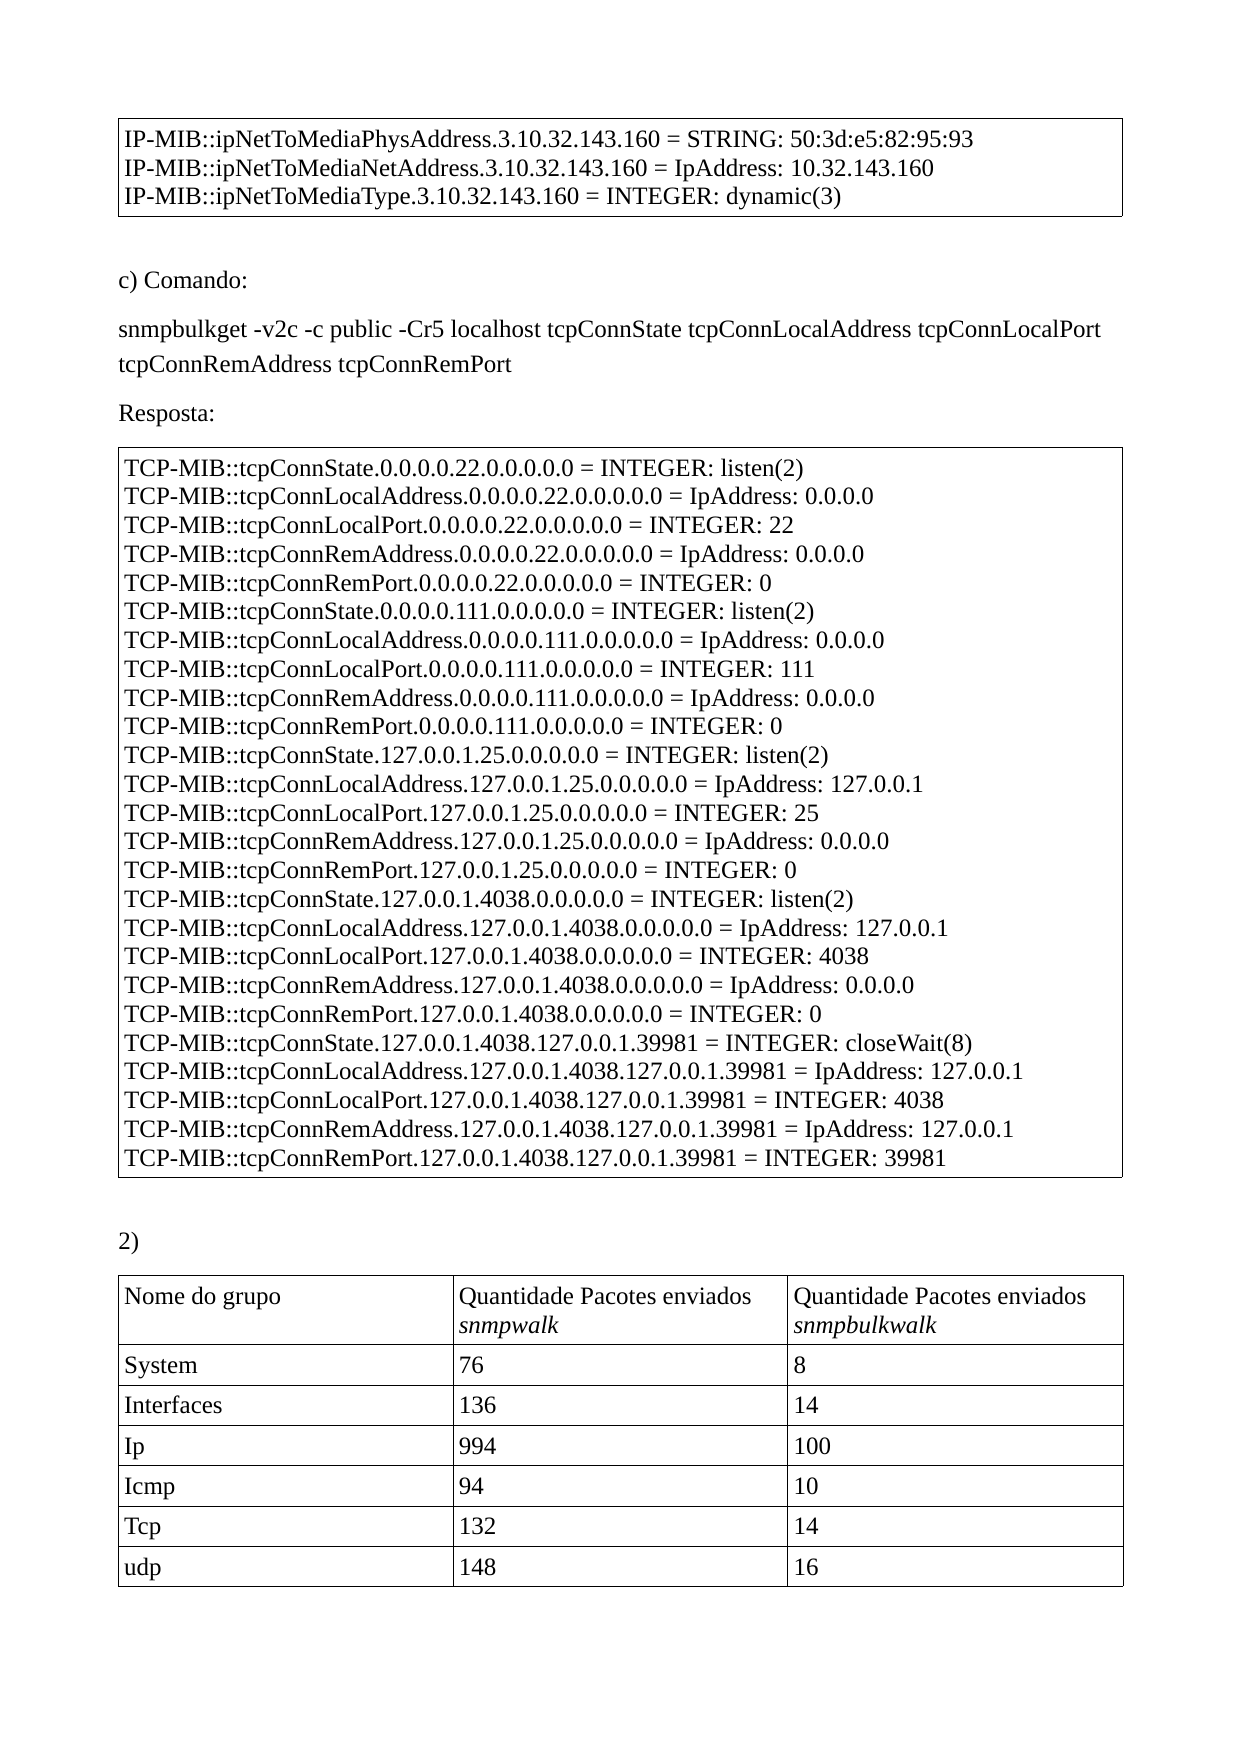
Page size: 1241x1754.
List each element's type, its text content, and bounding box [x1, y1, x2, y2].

table_cell 94 [454, 1466, 787, 1506]
table_cell 148 [454, 1547, 787, 1586]
table_cell 136 [454, 1386, 787, 1425]
table_cell System [119, 1345, 453, 1385]
table_cell 8 [788, 1345, 1123, 1385]
table_cell 994 [454, 1426, 787, 1465]
table_cell 14 [788, 1507, 1123, 1546]
text 2) [118, 1226, 1122, 1255]
table_cell 10 [788, 1466, 1123, 1506]
text snmpbulkget -v2c -c public -Cr5 localhost tcpConnState tcpConnLocalAddress tcpConnLocalPort tcpConnRemAddress tcpConnRemPort [118, 314, 1122, 377]
table_cell udp [119, 1547, 453, 1586]
table_cell Icmp [119, 1466, 453, 1506]
table_cell 100 [788, 1426, 1123, 1465]
table_header Quantidade Pacotes enviados snmpwalk [454, 1276, 787, 1344]
table_header Nome do grupo [119, 1276, 453, 1344]
text Resposta: [118, 398, 1122, 426]
text c) Comando: [118, 265, 1122, 294]
table_cell Ip [119, 1426, 453, 1465]
table_cell Interfaces [119, 1386, 453, 1425]
table_cell Tcp [119, 1507, 453, 1546]
table_cell 132 [454, 1507, 787, 1546]
table_cell 76 [454, 1345, 787, 1385]
table_header IP-MIB::ipNetToMediaPhysAddress.3.10.32.143.160 = STRING: 50:3d:e5:82:95:93 IP-MIB::ipNetToMediaNetAddress.3.10.32.143.160 = IpAddress: 10.32.143.160 IP-MIB::ipNetToMediaType.3.10.32.143.160 = INTEGER: dynamic(3) [119, 119, 1122, 216]
table_header Quantidade Pacotes enviados snmpbulkwalk [788, 1276, 1123, 1344]
table_cell 14 [788, 1386, 1123, 1425]
table_header TCP-MIB::tcpConnState.0.0.0.0.22.0.0.0.0.0 = INTEGER: listen(2) TCP-MIB::tcpConnLocalAddress.0.0.0.0.22.0.0.0.0.0 = IpAddress: 0.0.0.0 TCP-MIB::tcpConnLocalPort.0.0.0.0.22.0.0.0.0.0 = INTEGER: 22 TCP-MIB::tcpConnRemAddress.0.0.0.0.22.0.0.0.0.0 = IpAddress: 0.0.0.0 TCP-MIB::tcpConnRemPort.0.0.0.0.22.0.0.0.0.0 = INTEGER: 0 TCP-MIB::tcpConnState.0.0.0.0.111.0.0.0.0.0 = INTEGER: listen(2) TCP-MIB::tcpConnLocalAddress.0.0.0.0.111.0.0.0.0.0 = IpAddress: 0.0.0.0 TCP-MIB::tcpConnLocalPort.0.0.0.0.111.0.0.0.0.0 = INTEGER: 111 TCP-MIB::tcpConnRemAddress.0.0.0.0.111.0.0.0.0.0 = IpAddress: 0.0.0.0 TCP-MIB::tcpConnRemPort.0.0.0.0.111.0.0.0.0.0 = INTEGER: 0 TCP-MIB::tcpConnState.127.0.0.1.25.0.0.0.0.0 = INTEGER: listen(2) TCP-MIB::tcpConnLocalAddress.127.0.0.1.25.0.0.0.0.0 = IpAddress: 127.0.0.1 TCP-MIB::tcpConnLocalPort.127.0.0.1.25.0.0.0.0.0 = INTEGER: 25 TCP-MIB::tcpConnRemAddress.127.0.0.1.25.0.0.0.0.0 = IpAddress: 0.0.0.0 TCP-MIB::tcpConnRemPort.127.0.0.1.25.0.0.0.0.0 = INTEGER: 0 TCP-MIB::tcpConnState.127.0.0.1.4038.0.0.0.0.0 = INTEGER: listen(2) TCP-MIB::tcpConnLocalAddress.127.0.0.1.4038.0.0.0.0.0 = IpAddress: 127.0.0.1 TCP-MIB::tcpConnLocalPort.127.0.0.1.4038.0.0.0.0.0 = INTEGER: 4038 TCP-MIB::tcpConnRemAddress.127.0.0.1.4038.0.0.0.0.0 = IpAddress: 0.0.0.0 TCP-MIB::tcpConnRemPort.127.0.0.1.4038.0.0.0.0.0 = INTEGER: 0 TCP-MIB::tcpConnState.127.0.0.1.4038.127.0.0.1.39981 = INTEGER: closeWait(8) TCP-MIB::tcpConnLocalAddress.127.0.0.1.4038.127.0.0.1.39981 = IpAddress: 127.0.0.1 TCP-MIB::tcpConnLocalPort.127.0.0.1.4038.127.0.0.1.39981 = INTEGER: 4038 TCP-MIB::tcpConnRemAddress.127.0.0.1.4038.127.0.0.1.39981 = IpAddress: 127.0.0.1 TCP-MIB::tcpConnRemPort.127.0.0.1.4038.127.0.0.1.39981 = INTEGER: 39981 [119, 448, 1122, 1177]
table_cell 16 [788, 1547, 1123, 1586]
